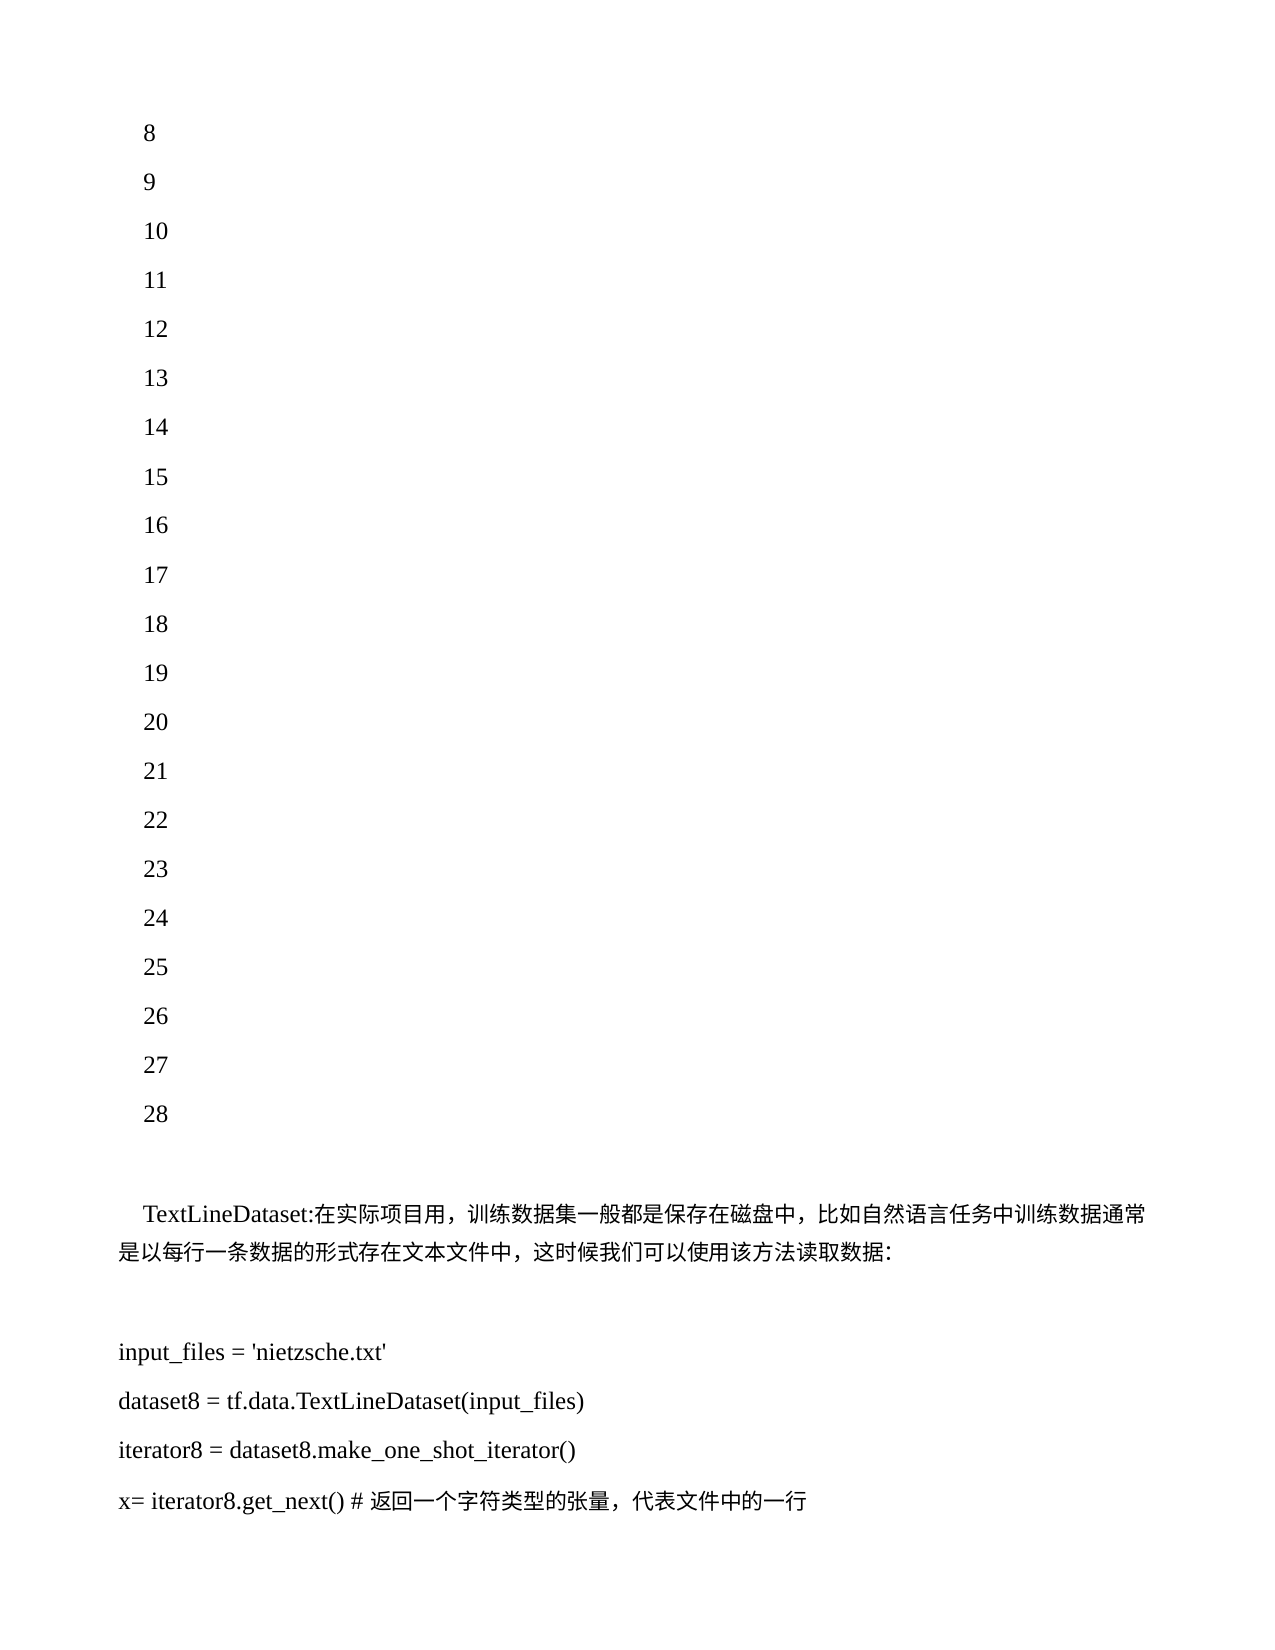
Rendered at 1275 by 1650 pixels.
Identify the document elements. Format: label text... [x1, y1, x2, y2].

text 12 [118, 314, 1157, 343]
text input_files = 'nietzsche.txt' [118, 1337, 1157, 1366]
text 8 [118, 118, 1157, 147]
text dataset8 = tf.data.TextLineDataset(input_files) [118, 1386, 1157, 1415]
text 25 [118, 952, 1157, 981]
text 21 [118, 756, 1157, 785]
text 15 [118, 462, 1157, 490]
text 26 [118, 1001, 1157, 1030]
text x= iterator8.get_next() # 返回一个字符类型的张量，代表文件中的一行 [118, 1484, 1157, 1516]
text 16 [118, 511, 1157, 539]
text 23 [118, 854, 1157, 883]
text 20 [118, 707, 1157, 736]
text 14 [118, 412, 1157, 441]
text 13 [118, 363, 1157, 392]
text 18 [118, 609, 1157, 637]
text 22 [118, 805, 1157, 834]
text 24 [118, 903, 1157, 932]
text 19 [118, 658, 1157, 687]
text 11 [118, 265, 1157, 294]
text 28 [118, 1099, 1157, 1128]
text 17 [118, 560, 1157, 588]
text 9 [118, 167, 1157, 196]
text 27 [118, 1050, 1157, 1079]
text TextLineDataset:在实际项目用，训练数据集一般都是保存在磁盘中，比如自然语言任务中训练数据通常是以每行一条数据的形式存在文本文件中，这时候我们可以使用该方法读取数据： [118, 1197, 1157, 1267]
text iterator8 = dataset8.make_one_shot_iterator() [118, 1435, 1157, 1464]
text 10 [118, 216, 1157, 245]
